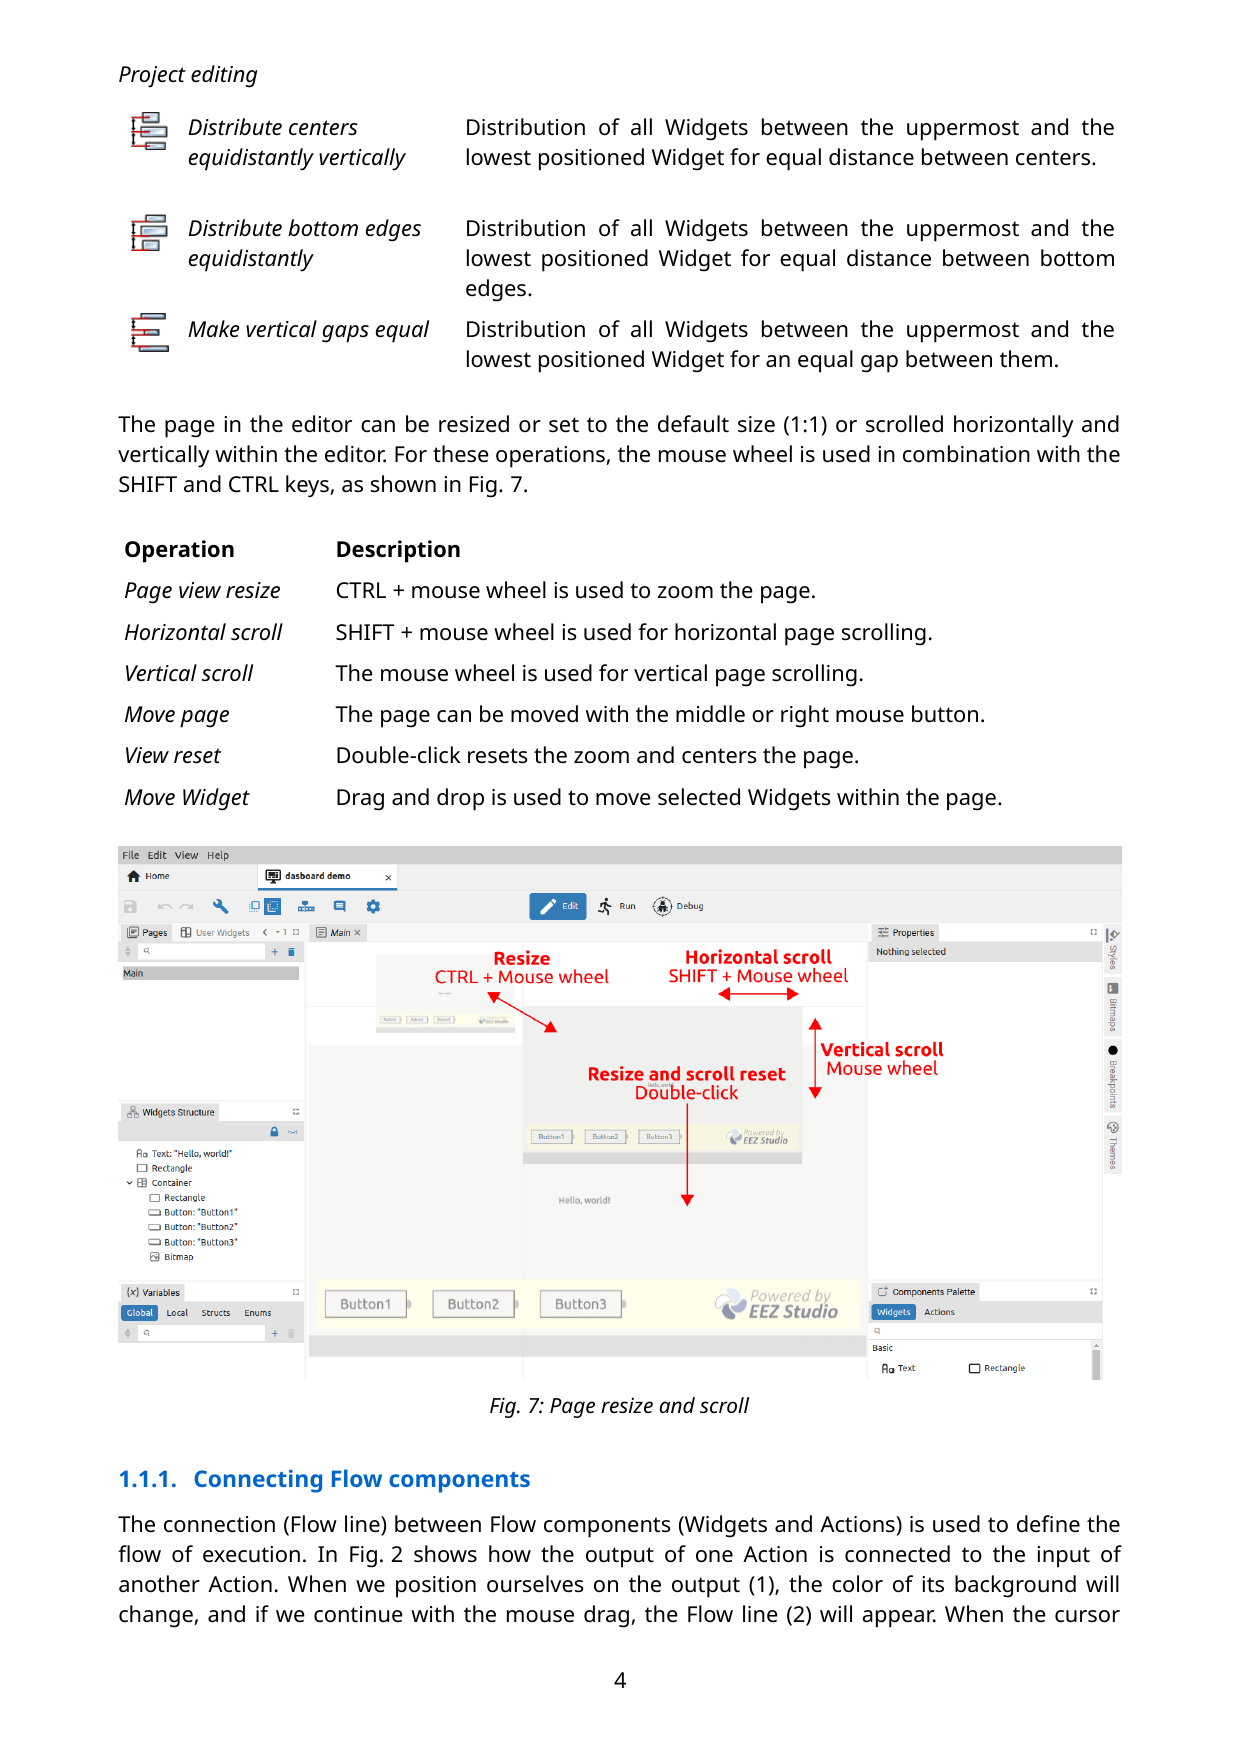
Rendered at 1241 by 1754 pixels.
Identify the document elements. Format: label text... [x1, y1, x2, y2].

table_cell [118, 208, 182, 308]
text The connection (Flow line) between Flow components (Widgets and Actions) is used to define the flow of execution. In Fig. 2 shows how the output of one Action is connected to the input of another Action. When we position ourselves on the output (1), the color of its background will change, and if we continue with the mouse drag, the Flow line (2) will appear. When the cursor [118, 1509, 1122, 1628]
table_cell Move Widget [118, 776, 330, 817]
table_header Operation [118, 528, 330, 569]
table_cell CTRL + mouse wheel is used to zoom the page. [330, 570, 1123, 611]
picture [131, 112, 169, 150]
text The page in the editor can be resized or set to the default size (1:1) or scrolled horizontally and vertically within the editor. For these operations, the mouse wheel is used in combination with the SHIFT and CTRL keys, as shown in Fig. 7. [118, 409, 1122, 498]
table_header Description [330, 528, 1123, 569]
table_cell Make vertical gaps equal [182, 308, 459, 379]
table_cell Double-click resets the zoom and centers the page. [330, 735, 1123, 776]
table_cell The mouse wheel is used for vertical page scrolling. [330, 652, 1123, 693]
subtitle Connecting Flow components [118, 1463, 1122, 1494]
table_cell Horizontal scroll [118, 611, 330, 652]
table_cell Distribute bottom edges equidistantly [182, 208, 459, 308]
table_cell Distribution of all Widgets between the uppermost and the lowest positioned Widget for equal distance between centers. [459, 107, 1122, 207]
table_cell Move page [118, 693, 330, 734]
picture [131, 313, 169, 352]
text Fig. 7: Page resize and scroll [118, 1380, 1122, 1419]
table_cell Distribute centers equidistantly vertically [182, 107, 459, 207]
table_cell Drag and drop is used to move selected Widgets within the page. [330, 776, 1123, 817]
table_cell Distribution of all Widgets between the uppermost and the lowest positioned Widget for an equal gap between them. [459, 308, 1122, 379]
picture [118, 846, 1123, 1380]
table_cell Vertical scroll [118, 652, 330, 693]
table_cell SHIFT + mouse wheel is used for horizontal page scrolling. [330, 611, 1123, 652]
picture [131, 213, 169, 251]
table_cell [118, 107, 182, 207]
table_cell Page view resize [118, 570, 330, 611]
table_cell The page can be moved with the middle or right mouse button. [330, 693, 1123, 734]
table_cell Distribution of all Widgets between the uppermost and the lowest positioned Widget for equal distance between bottom edges. [459, 208, 1122, 308]
table_cell [118, 308, 182, 379]
table_cell View reset [118, 735, 330, 776]
